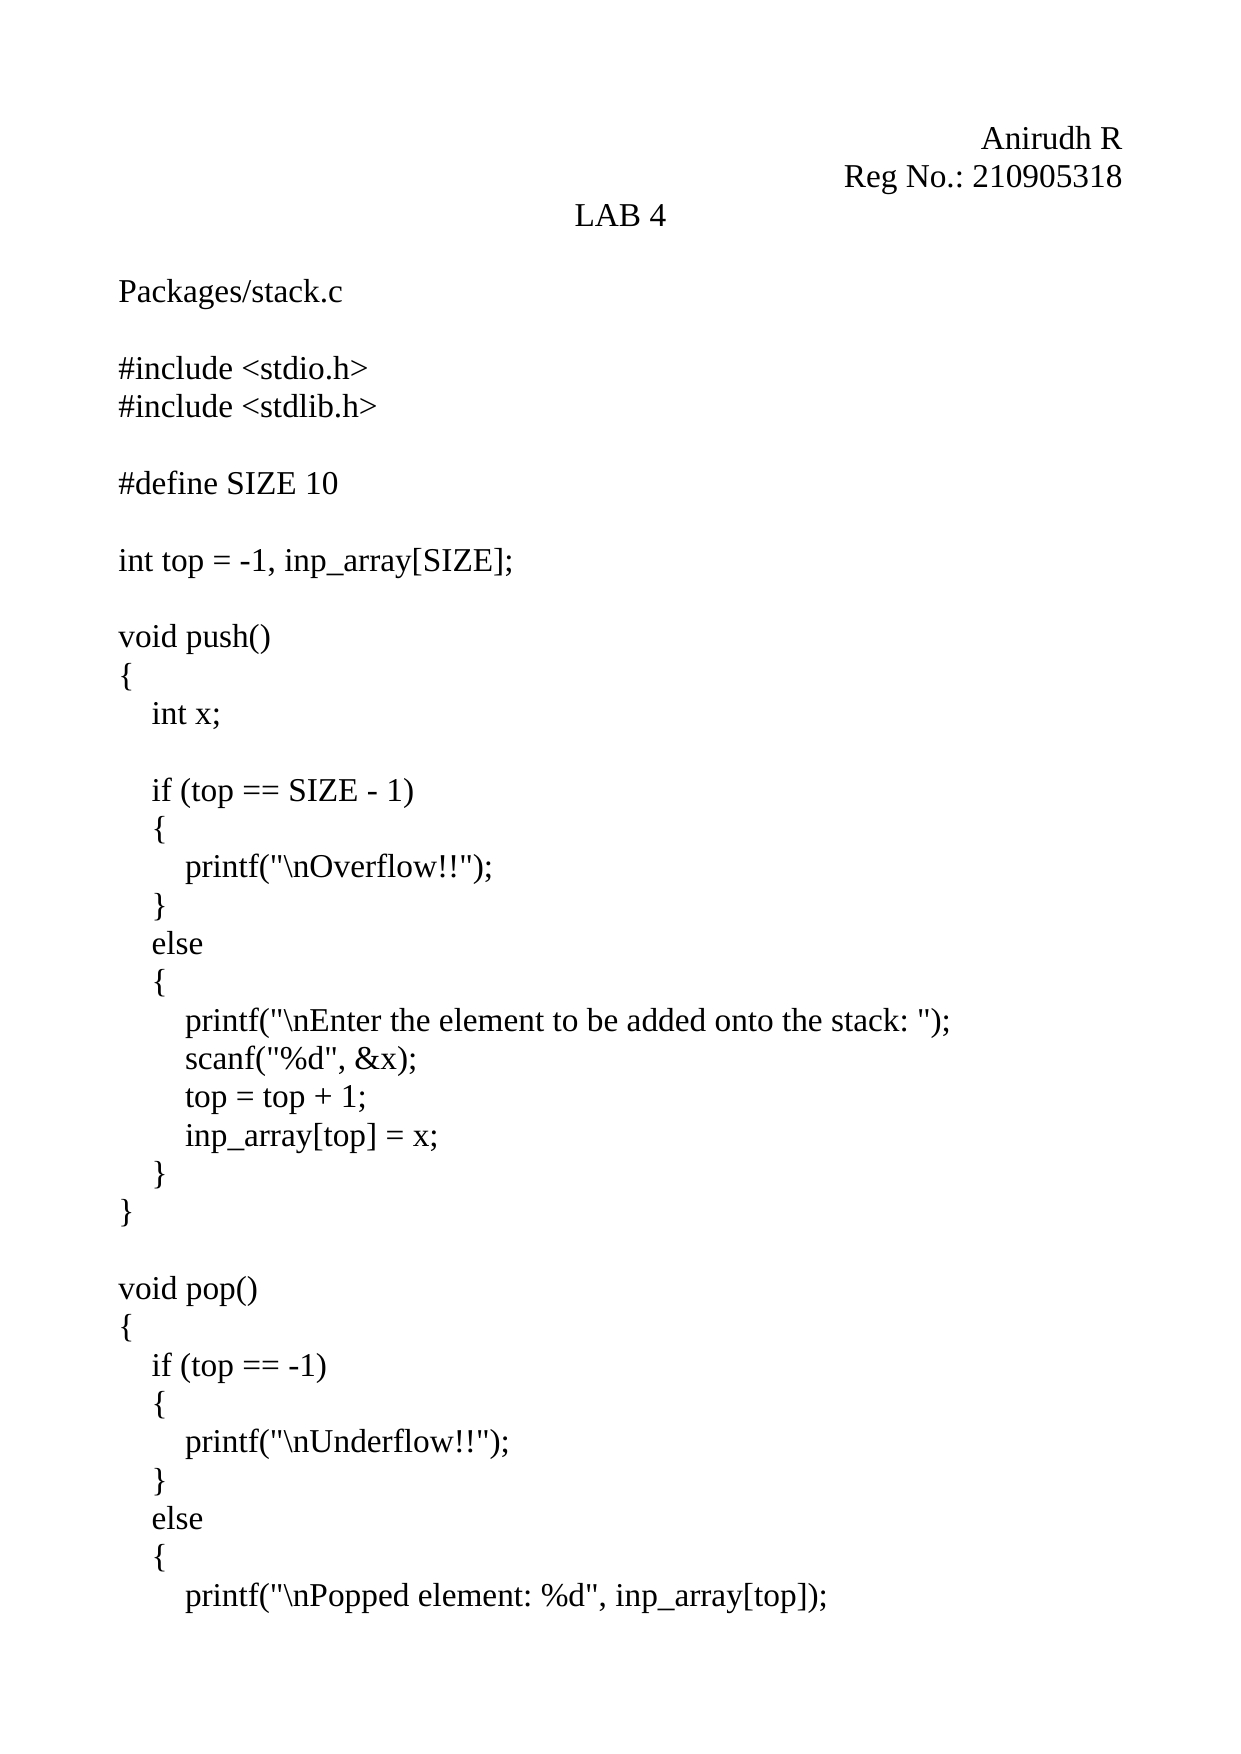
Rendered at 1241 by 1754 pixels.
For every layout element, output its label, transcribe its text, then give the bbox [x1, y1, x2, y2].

text } [118, 1153, 1122, 1191]
text { [118, 1383, 1122, 1421]
text if (top == SIZE - 1) [118, 770, 1122, 808]
text { [118, 1306, 1122, 1345]
text printf("\nEnter the element to be added onto the stack: "); [118, 1000, 1122, 1038]
text { [118, 655, 1122, 693]
text else [118, 923, 1122, 961]
text #include <stdio.h> [118, 348, 1122, 386]
text scanf("%d", &x); [118, 1038, 1122, 1076]
text LAB 4 [118, 195, 1122, 233]
text Reg No.: 210905318 [118, 156, 1122, 195]
text int x; [118, 693, 1122, 731]
text printf("\nPopped element: %d", inp_array[top]); [118, 1575, 1122, 1613]
text inp_array[top] = x; [118, 1115, 1122, 1153]
text Packages/stack.c [118, 271, 1122, 310]
text #define SIZE 10 [118, 463, 1122, 501]
text if (top == -1) [118, 1345, 1122, 1383]
text void pop() [118, 1268, 1122, 1306]
text else [118, 1498, 1122, 1536]
text { [118, 1536, 1122, 1575]
text } [118, 1460, 1122, 1498]
text { [118, 961, 1122, 1000]
text printf("\nOverflow!!"); [118, 846, 1122, 885]
text } [118, 1191, 1122, 1230]
text int top = -1, inp_array[SIZE]; [118, 540, 1122, 578]
text { [118, 808, 1122, 846]
text top = top + 1; [118, 1076, 1122, 1115]
text printf("\nUnderflow!!"); [118, 1421, 1122, 1460]
text #include <stdlib.h> [118, 386, 1122, 425]
text Anirudh R [118, 118, 1122, 156]
text } [118, 885, 1122, 923]
text void push() [118, 616, 1122, 655]
